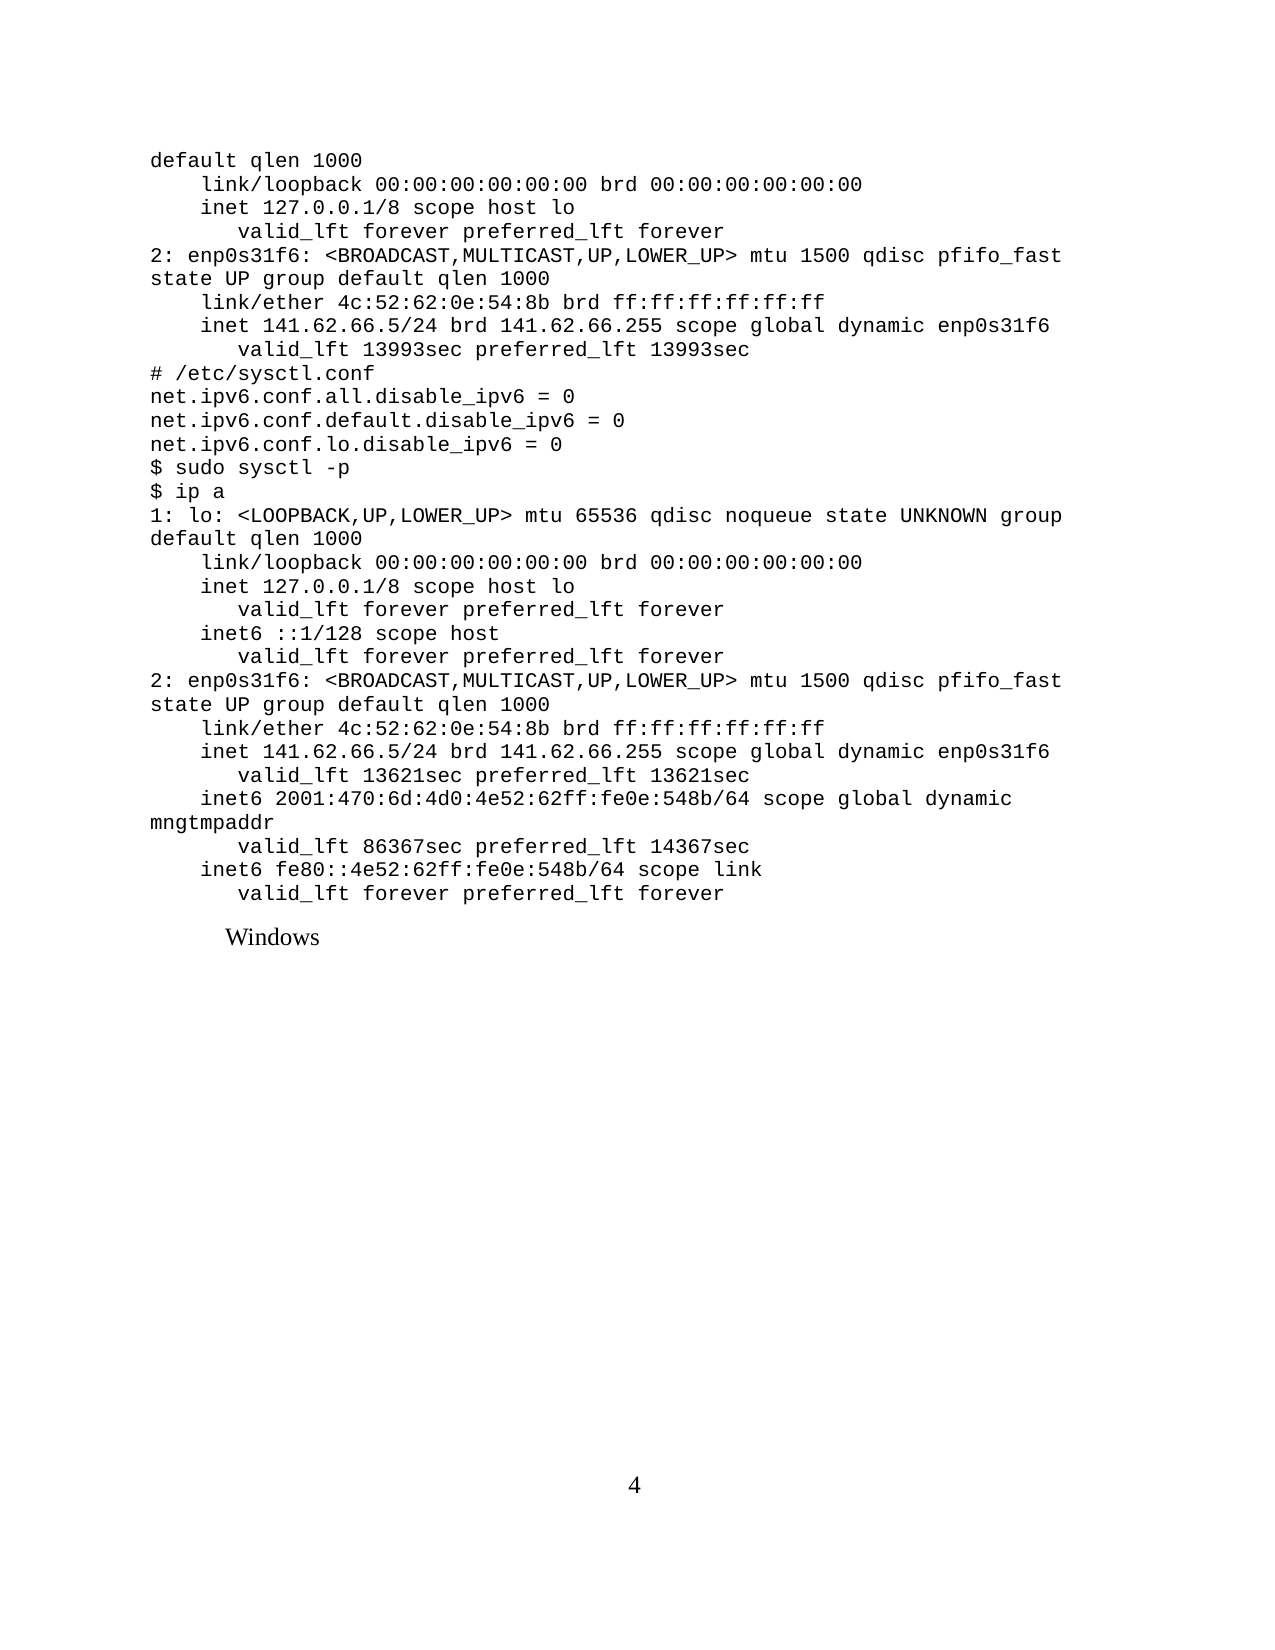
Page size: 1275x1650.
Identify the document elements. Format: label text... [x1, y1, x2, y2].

text net.ipv6.conf.default.disable_ipv6 = 0 [150, 410, 1125, 434]
text inet 127.0.0.1/8 scope host lo [150, 576, 1125, 599]
text inet6 ::1/128 scope host [150, 623, 1125, 647]
text Windows [225, 922, 1125, 950]
text valid_lft 13621sec preferred_lft 13621sec [150, 765, 1125, 788]
text valid_lft 86367sec preferred_lft 14367sec [150, 836, 1125, 859]
text 2: enp0s31f6: <BROADCAST,MULTICAST,UP,LOWER_UP> mtu 1500 qdisc pfifo_fast state UP group default qlen 1000 [150, 244, 1125, 292]
text valid_lft forever preferred_lft forever [150, 221, 1125, 244]
text valid_lft forever preferred_lft forever [150, 647, 1125, 670]
text link/loopback 00:00:00:00:00:00 brd 00:00:00:00:00:00 [150, 174, 1125, 197]
text $ sudo sysctl -p [150, 457, 1125, 481]
text inet6 fe80::4e52:62ff:fe0e:548b/64 scope link [150, 859, 1125, 883]
text inet 127.0.0.1/8 scope host lo [150, 197, 1125, 221]
text 2: enp0s31f6: <BROADCAST,MULTICAST,UP,LOWER_UP> mtu 1500 qdisc pfifo_fast state UP group default qlen 1000 [150, 670, 1125, 717]
text link/ether 4c:52:62:0e:54:8b brd ff:ff:ff:ff:ff:ff [150, 292, 1125, 316]
text # /etc/sysctl.conf [150, 363, 1125, 386]
text valid_lft 13993sec preferred_lft 13993sec [150, 339, 1125, 363]
text $ ip a [150, 481, 1125, 505]
text inet 141.62.66.5/24 brd 141.62.66.255 scope global dynamic enp0s31f6 [150, 316, 1125, 339]
text net.ipv6.conf.lo.disable_ipv6 = 0 [150, 434, 1125, 457]
text inet 141.62.66.5/24 brd 141.62.66.255 scope global dynamic enp0s31f6 [150, 741, 1125, 765]
text link/loopback 00:00:00:00:00:00 brd 00:00:00:00:00:00 [150, 552, 1125, 576]
text net.ipv6.conf.all.disable_ipv6 = 0 [150, 386, 1125, 410]
text link/ether 4c:52:62:0e:54:8b brd ff:ff:ff:ff:ff:ff [150, 717, 1125, 741]
text valid_lft forever preferred_lft forever [150, 883, 1125, 907]
text valid_lft forever preferred_lft forever [150, 599, 1125, 623]
text 1: lo: <LOOPBACK,UP,LOWER_UP> mtu 65536 qdisc noqueue state UNKNOWN group default qlen 1000 [150, 505, 1125, 552]
text default qlen 1000 [150, 150, 1125, 174]
text inet6 2001:470:6d:4d0:4e52:62ff:fe0e:548b/64 scope global dynamic mngtmpaddr [150, 788, 1125, 836]
